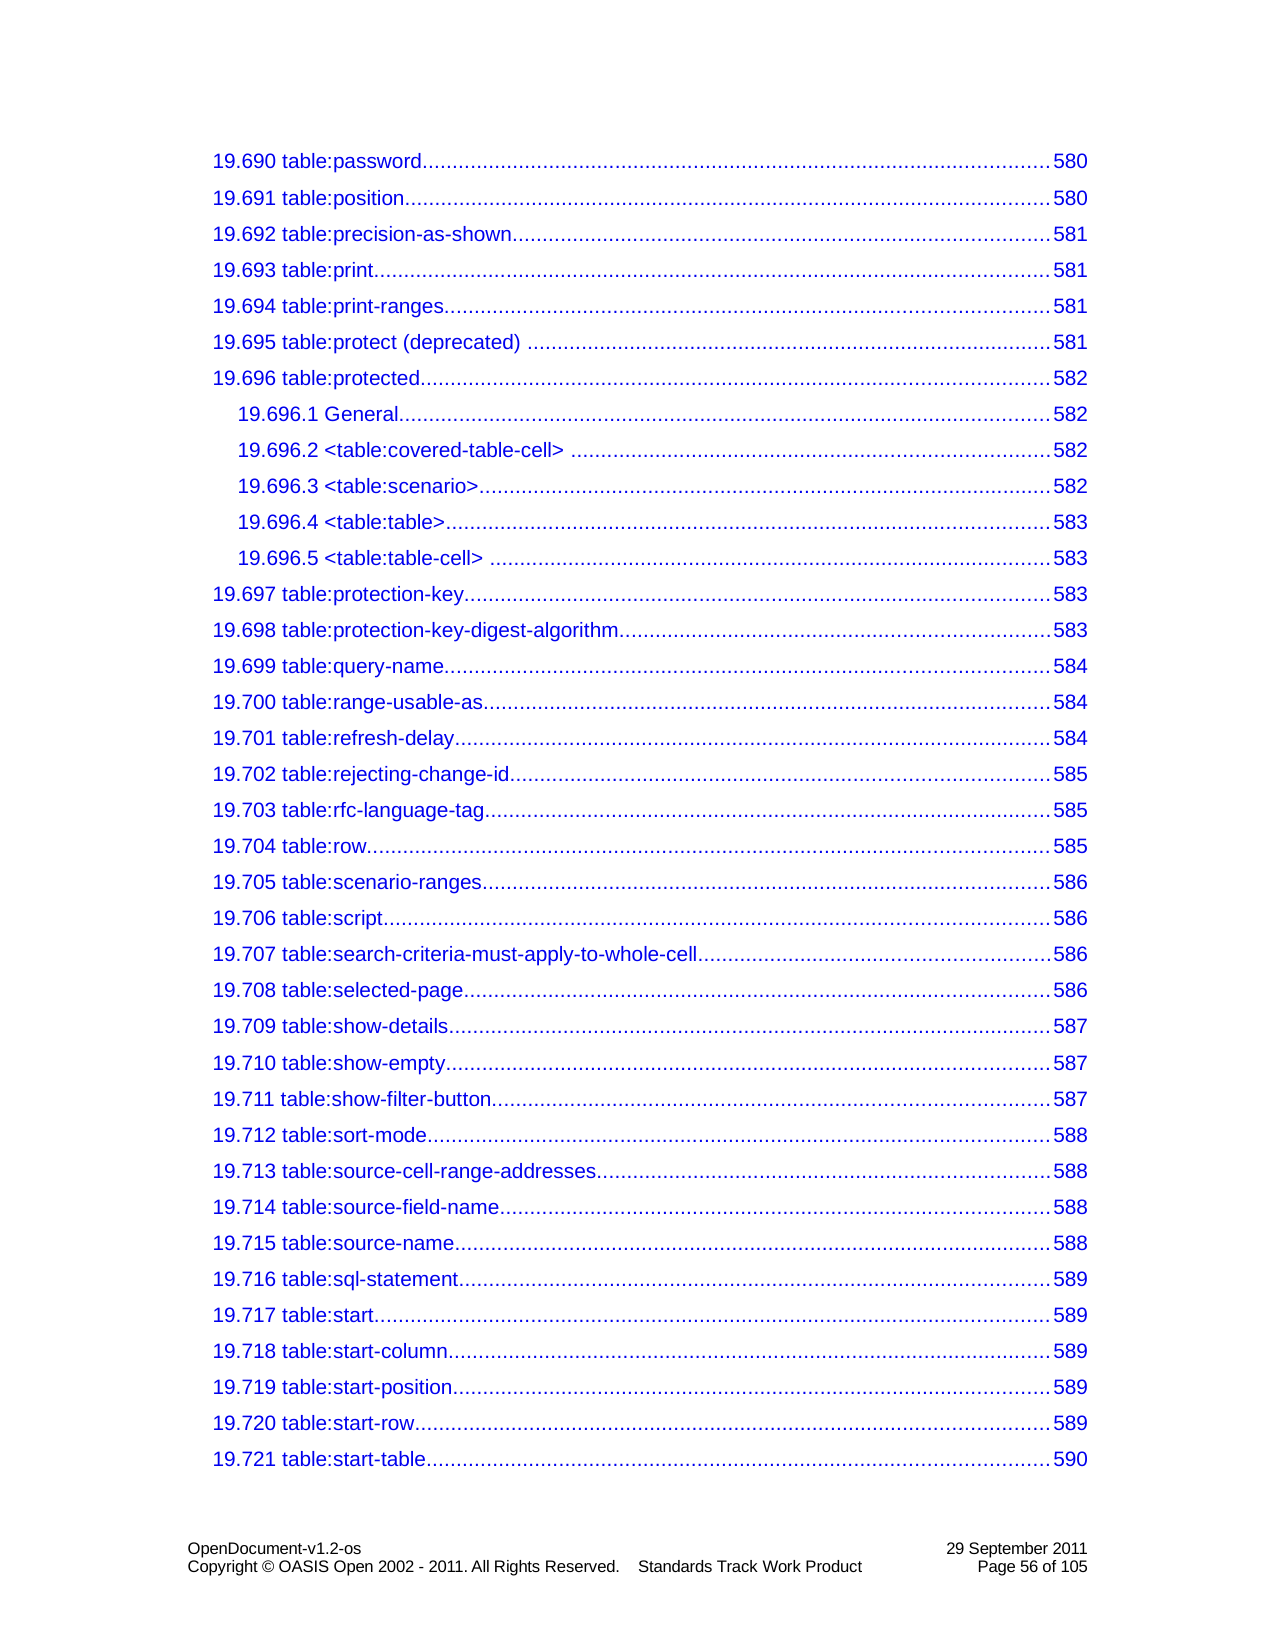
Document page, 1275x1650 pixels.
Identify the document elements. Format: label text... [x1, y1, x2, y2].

text 19.700 table:range-usable-as 584 [212, 691, 1088, 714]
text 19.702 table:rejecting-change-id 585 [212, 763, 1088, 786]
text 19.707 table:search-criteria-must-apply-to-whole-cell 586 [212, 943, 1088, 966]
text 19.690 table:password 580 [212, 150, 1088, 173]
text 19.704 table:row 585 [212, 835, 1088, 858]
text 19.710 table:show-empty 587 [212, 1051, 1088, 1074]
text 19.711 table:show-filter-button 587 [212, 1087, 1088, 1111]
text 19.692 table:precision-as-shown 581 [212, 222, 1088, 246]
text 19.709 table:show-details 587 [212, 1015, 1088, 1038]
text 19.696.5 <table:table-cell> 583 [237, 546, 1088, 570]
text 19.694 table:print-ranges 581 [212, 294, 1088, 318]
text 19.697 table:protection-key 583 [212, 582, 1088, 606]
text 19.714 table:source-field-name 588 [212, 1195, 1088, 1219]
text 19.712 table:sort-mode 588 [212, 1123, 1088, 1147]
text 19.706 table:script 586 [212, 907, 1088, 930]
text 19.696.3 <table:scenario> 582 [237, 474, 1088, 498]
text 19.715 table:source-name 588 [212, 1231, 1088, 1255]
text 19.699 table:query-name 584 [212, 654, 1088, 678]
text 19.696 table:protected 582 [212, 366, 1088, 390]
text 19.705 table:scenario-ranges 586 [212, 871, 1088, 894]
text 19.695 table:protect (deprecated) 581 [212, 330, 1088, 354]
text 19.708 table:selected-page 586 [212, 979, 1088, 1002]
text 19.721 table:start-table 590 [212, 1447, 1088, 1471]
text 19.717 table:start 589 [212, 1303, 1088, 1327]
text 19.696.4 <table:table> 583 [237, 510, 1088, 534]
text 19.691 table:position 580 [212, 186, 1088, 209]
text 19.696.2 <table:covered-table-cell> 582 [237, 438, 1088, 462]
text 19.720 table:start-row 589 [212, 1411, 1088, 1435]
text 19.718 table:start-column 589 [212, 1339, 1088, 1363]
text 19.701 table:refresh-delay 584 [212, 727, 1088, 750]
text 19.693 table:print 581 [212, 258, 1088, 282]
text 19.698 table:protection-key-digest-algorithm 583 [212, 618, 1088, 642]
text 19.716 table:sql-statement 589 [212, 1267, 1088, 1291]
text 19.696.1 General 582 [237, 402, 1088, 426]
text 19.703 table:rfc-language-tag 585 [212, 799, 1088, 822]
text 19.713 table:source-cell-range-addresses 588 [212, 1159, 1088, 1183]
text 19.719 table:start-position 589 [212, 1375, 1088, 1399]
